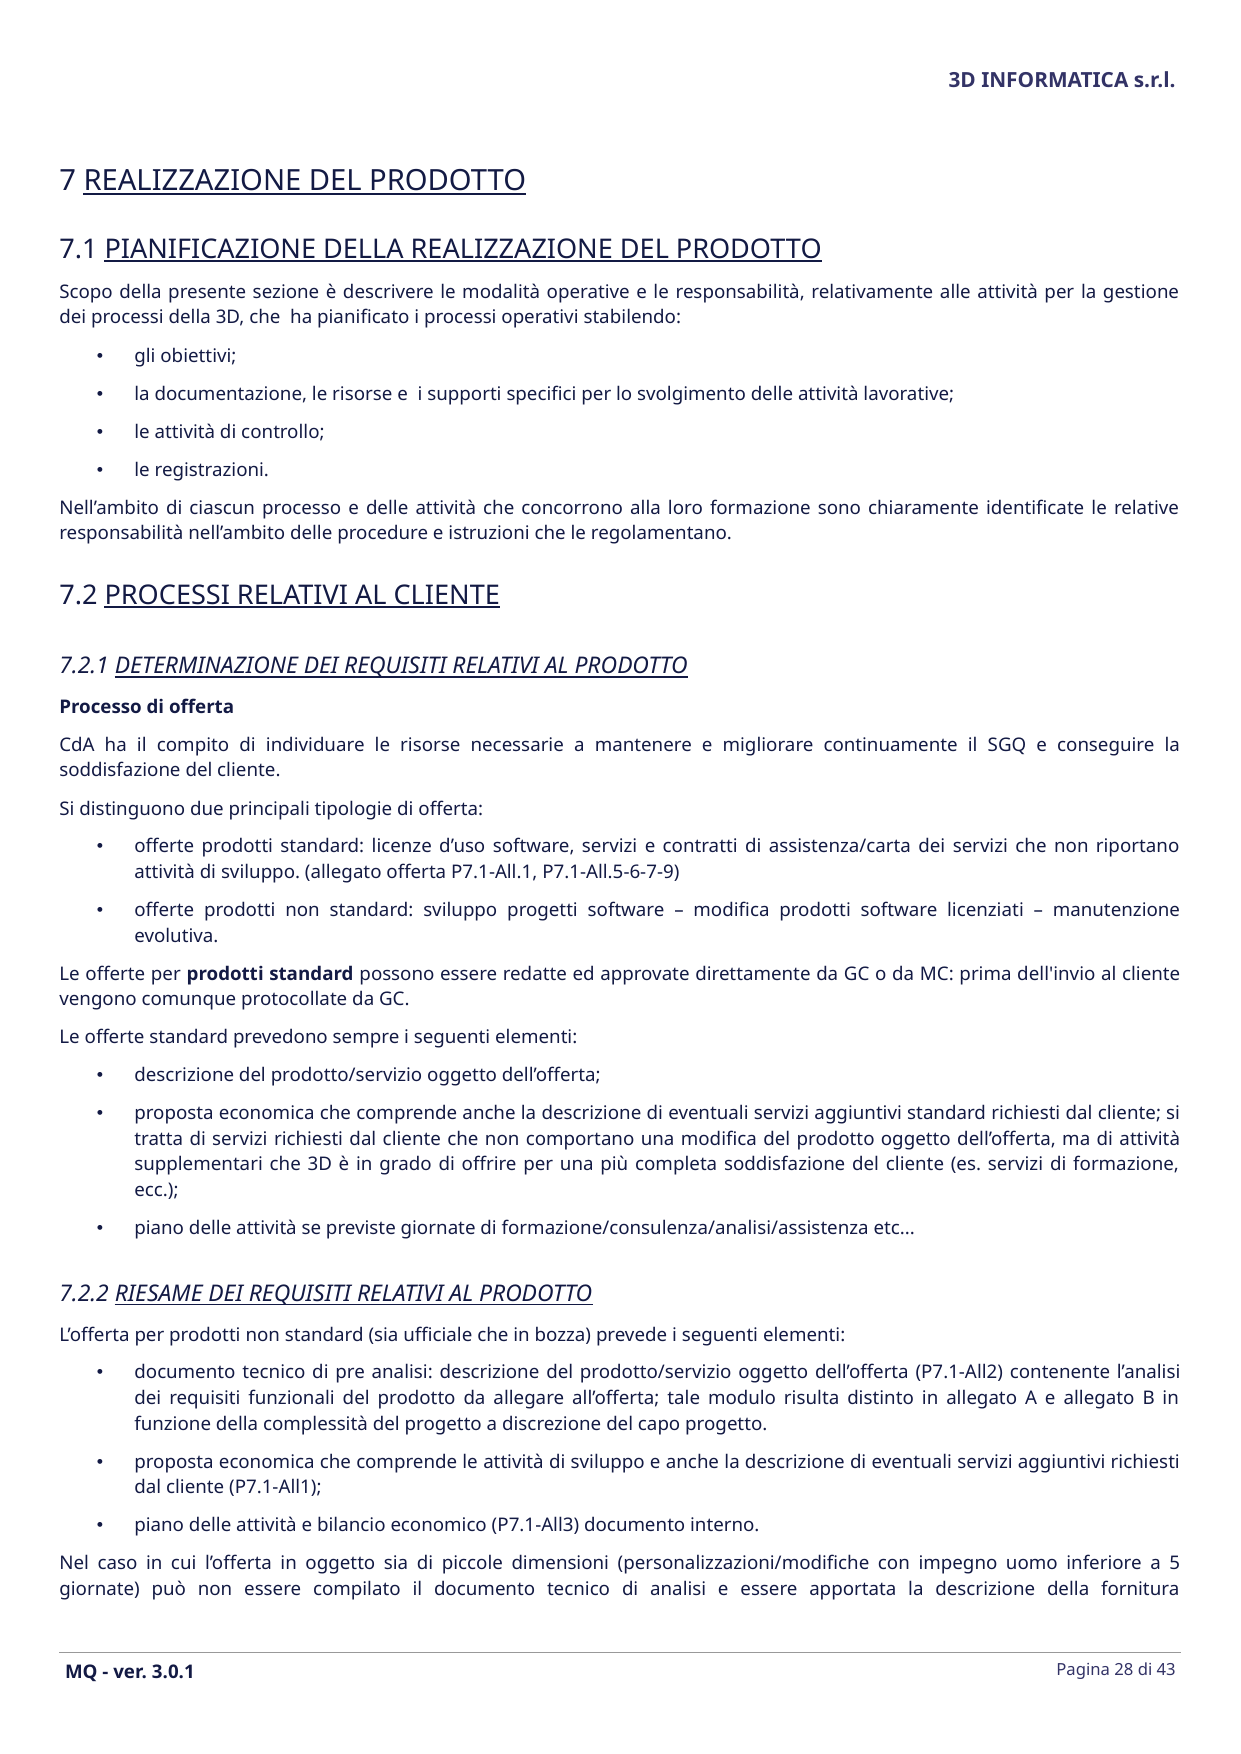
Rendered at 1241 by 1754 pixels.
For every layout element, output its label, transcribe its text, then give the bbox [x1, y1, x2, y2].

subtitle Processi relativi al cliente [59, 575, 1181, 612]
text Le offerte per prodotti standard possono essere redatte ed approvate direttamente da GC o da MC: prima dell'invio al cliente vengono comunque protocollate da GC. [59, 960, 1181, 1011]
list documento tecnico di pre analisi: descrizione del prodotto/servizio oggetto dell’offerta (P7.1-All2) contenente l’analisi dei requisiti funzionali del prodotto da allegare all’offerta; tale modulo risulta distinto in allegato A e allegato B in funzione della complessità del progetto a discrezione del capo progetto. [97, 1359, 1181, 1435]
subtitle Pianificazione della realizzazione del prodotto [59, 229, 1181, 266]
list offerte prodotti non standard: sviluppo progetti software – modifica prodotti software licenziati – manutenzione evolutiva. [97, 896, 1181, 947]
text L’offerta per prodotti non standard (sia ufficiale che in bozza) prevede i seguenti elementi: [59, 1321, 1181, 1346]
text Si distinguono due principali tipologie di offerta: [59, 795, 1181, 820]
list proposta economica che comprende anche la descrizione di eventuali servizi aggiuntivi standard richiesti dal cliente; si tratta di servizi richiesti dal cliente che non comportano una modifica del prodotto oggetto dell’offerta, ma di attività supplementari che 3D è in grado di offrire per una più completa soddisfazione del cliente (es. servizi di formazione, ecc.); [97, 1099, 1181, 1202]
list gli obiettivi; [97, 342, 1181, 367]
list piano delle attività se previste giornate di formazione/consulenza/analisi/assistenza etc... [97, 1214, 1181, 1239]
list la documentazione, le risorse e i supporti specifici per lo svolgimento delle attività lavorative; [97, 380, 1181, 405]
list le attività di controllo; [97, 418, 1181, 443]
list offerte prodotti standard: licenze d’uso software, servizi e contratti di assistenza/carta dei servizi che non riportano attività di sviluppo. (allegato offerta P7.1-All.1, P7.1-All.5-6-7-9) [97, 833, 1181, 884]
text Le offerte standard prevedono sempre i seguenti elementi: [59, 1023, 1181, 1049]
list proposta economica che comprende le attività di sviluppo e anche la descrizione di eventuali servizi aggiuntivi richiesti dal cliente (P7.1-All1); [97, 1448, 1181, 1499]
list piano delle attività e bilancio economico (P7.1-All3) documento interno. [97, 1511, 1181, 1537]
text Processo di offerta [59, 693, 1181, 719]
subtitle Riesame dei requisiti relativi al prodotto [59, 1277, 1181, 1308]
list descrizione del prodotto/servizio oggetto dell’offerta; [97, 1061, 1181, 1087]
text Nel caso in cui l’offerta in oggetto sia di piccole dimensioni (personalizzazioni/modifiche con impegno uomo inferiore a 5 giornate) può non essere compilato il documento tecnico di analisi e essere apportata la descrizione della fornitura [59, 1549, 1181, 1601]
subtitle Realizzazione del prodotto [59, 159, 1181, 199]
text Nell’ambito di ciascun processo e delle attività che concorrono alla loro formazione sono chiaramente identificate le relative responsabilità nell’ambito delle procedure e istruzioni che le regolamentano. [59, 494, 1181, 545]
list le registrazioni. [97, 456, 1181, 481]
subtitle Determinazione dei requisiti relativi al prodotto [59, 649, 1181, 681]
text Scopo della presente sezione è descrivere le modalità operative e le responsabilità, relativamente alle attività per la gestione dei processi della 3D, che ha pianificato i processi operativi stabilendo: [59, 278, 1181, 329]
text CdA ha il compito di individuare le risorse necessarie a mantenere e migliorare continuamente il SGQ e conseguire la soddisfazione del cliente. [59, 731, 1181, 782]
